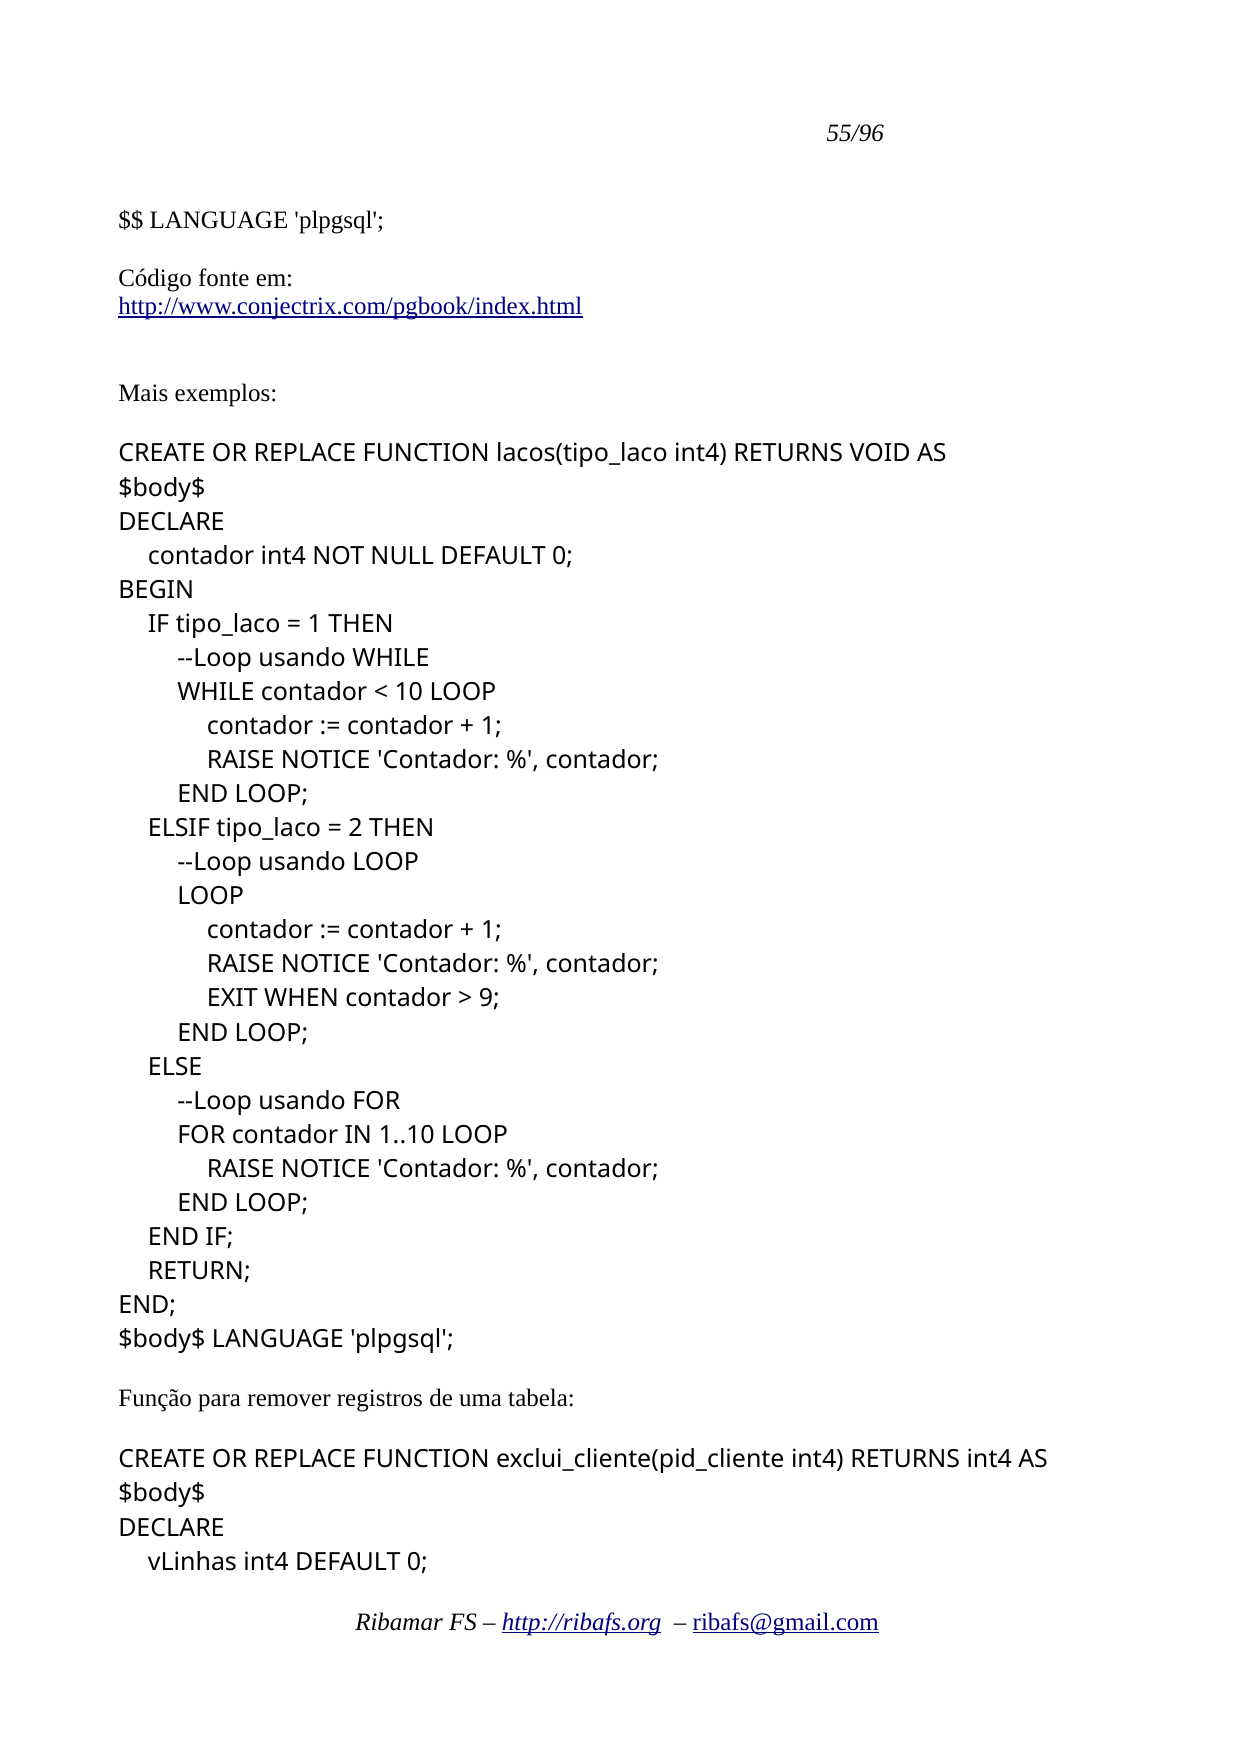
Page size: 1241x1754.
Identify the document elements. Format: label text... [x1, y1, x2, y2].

text $body$ LANGUAGE 'plpgsql'; [118, 1321, 1122, 1355]
text Código fonte em: [118, 263, 1122, 291]
text RETURN; [118, 1253, 1122, 1287]
text --Loop usando FOR [118, 1082, 1122, 1116]
text RAISE NOTICE 'Contador: %', contador; [118, 1150, 1122, 1184]
text CREATE OR REPLACE FUNCTION exclui_cliente(pid_cliente int4) RETURNS int4 AS [118, 1441, 1122, 1475]
text ELSIF tipo_laco = 2 THEN [118, 810, 1122, 844]
text $body$ [118, 1475, 1122, 1509]
text DECLARE [118, 503, 1122, 537]
text END; [118, 1287, 1122, 1321]
text DECLARE [118, 1509, 1122, 1543]
text END LOOP; [118, 1014, 1122, 1048]
text BEGIN [118, 571, 1122, 605]
text LOOP [118, 878, 1122, 912]
text CREATE OR REPLACE FUNCTION lacos(tipo_laco int4) RETURNS VOID AS [118, 435, 1122, 469]
text Mais exemplos: [118, 378, 1122, 406]
text END LOOP; [118, 1184, 1122, 1218]
text RAISE NOTICE 'Contador: %', contador; [118, 946, 1122, 980]
text END LOOP; [118, 776, 1122, 810]
text vLinhas int4 DEFAULT 0; [118, 1543, 1122, 1577]
text RAISE NOTICE 'Contador: %', contador; [118, 742, 1122, 776]
text WHILE contador < 10 LOOP [118, 673, 1122, 708]
text contador := contador + 1; [118, 708, 1122, 742]
text --Loop usando LOOP [118, 844, 1122, 878]
text Função para remover registros de uma tabela: [118, 1383, 1122, 1412]
text --Loop usando WHILE [118, 639, 1122, 673]
text FOR contador IN 1..10 LOOP [118, 1116, 1122, 1150]
text IF tipo_laco = 1 THEN [118, 605, 1122, 639]
text contador int4 NOT NULL DEFAULT 0; [118, 537, 1122, 571]
text END IF; [118, 1218, 1122, 1253]
text http://www.conjectrix.com/pgbook/index.html [118, 291, 1122, 320]
text $body$ [118, 469, 1122, 503]
text $$ LANGUAGE 'plpgsql'; [118, 205, 1122, 234]
text EXIT WHEN contador > 9; [118, 980, 1122, 1014]
text ELSE [118, 1048, 1122, 1082]
text contador := contador + 1; [118, 912, 1122, 946]
